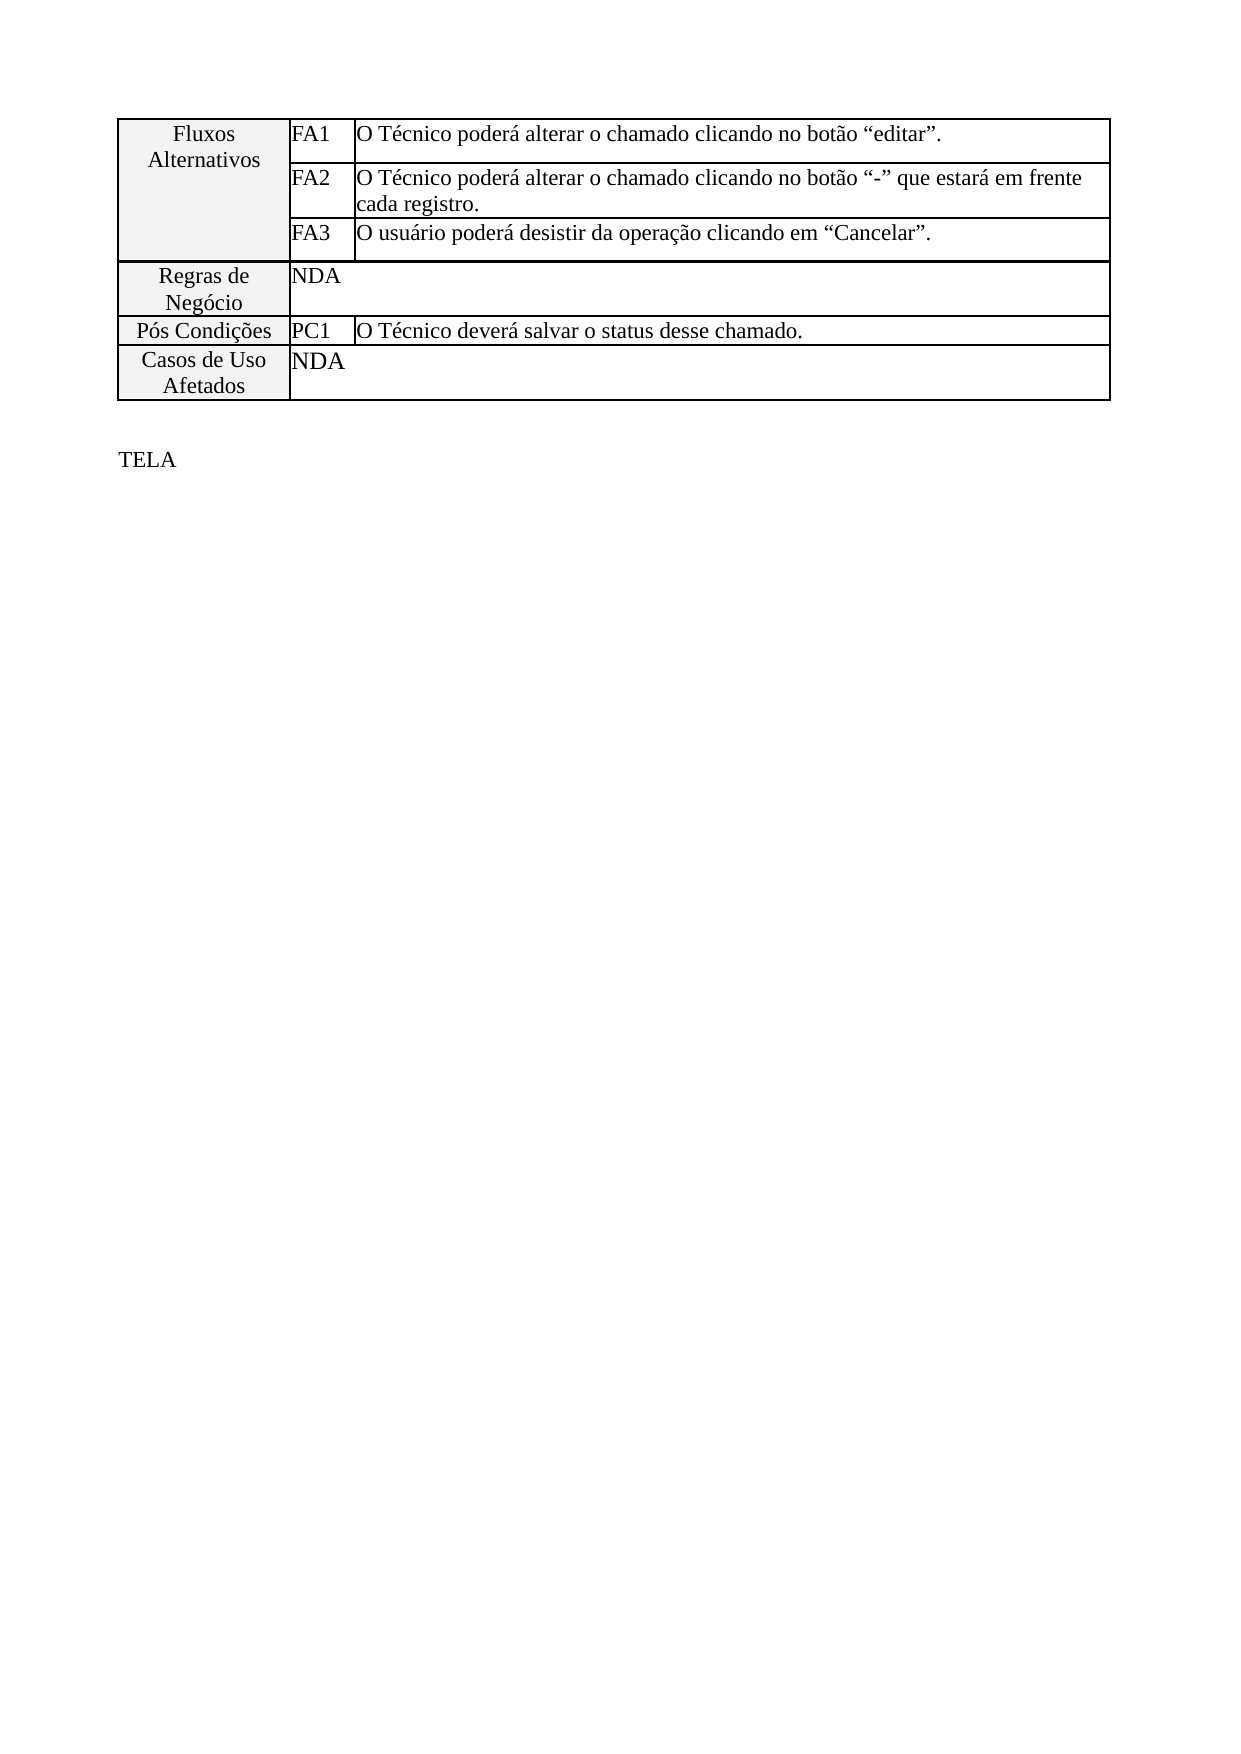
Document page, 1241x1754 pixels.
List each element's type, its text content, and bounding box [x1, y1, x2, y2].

table_cell O Técnico deverá salvar o status desse chamado. [356, 317, 1109, 344]
table_cell FA2 [291, 164, 354, 217]
text TELA [118, 446, 1122, 473]
table_cell NDA [291, 346, 1109, 398]
table_cell FA1 [291, 120, 354, 162]
table_cell O usuário poderá desistir da operação clicando em “Cancelar”. [356, 219, 1109, 260]
table_cell Fluxos Alternativos [119, 120, 289, 260]
table_cell Casos de Uso Afetados [119, 346, 289, 398]
table_cell NDA [291, 263, 1109, 315]
table_cell Pós Condições [119, 317, 289, 344]
table_cell O Técnico poderá alterar o chamado clicando no botão “editar”. [356, 120, 1109, 162]
table_cell FA3 [291, 219, 354, 260]
table_cell Regras de Negócio [119, 263, 289, 315]
table_cell O Técnico poderá alterar o chamado clicando no botão “-” que estará em frente cada registro. [356, 164, 1109, 217]
table_cell PC1 [291, 317, 354, 344]
